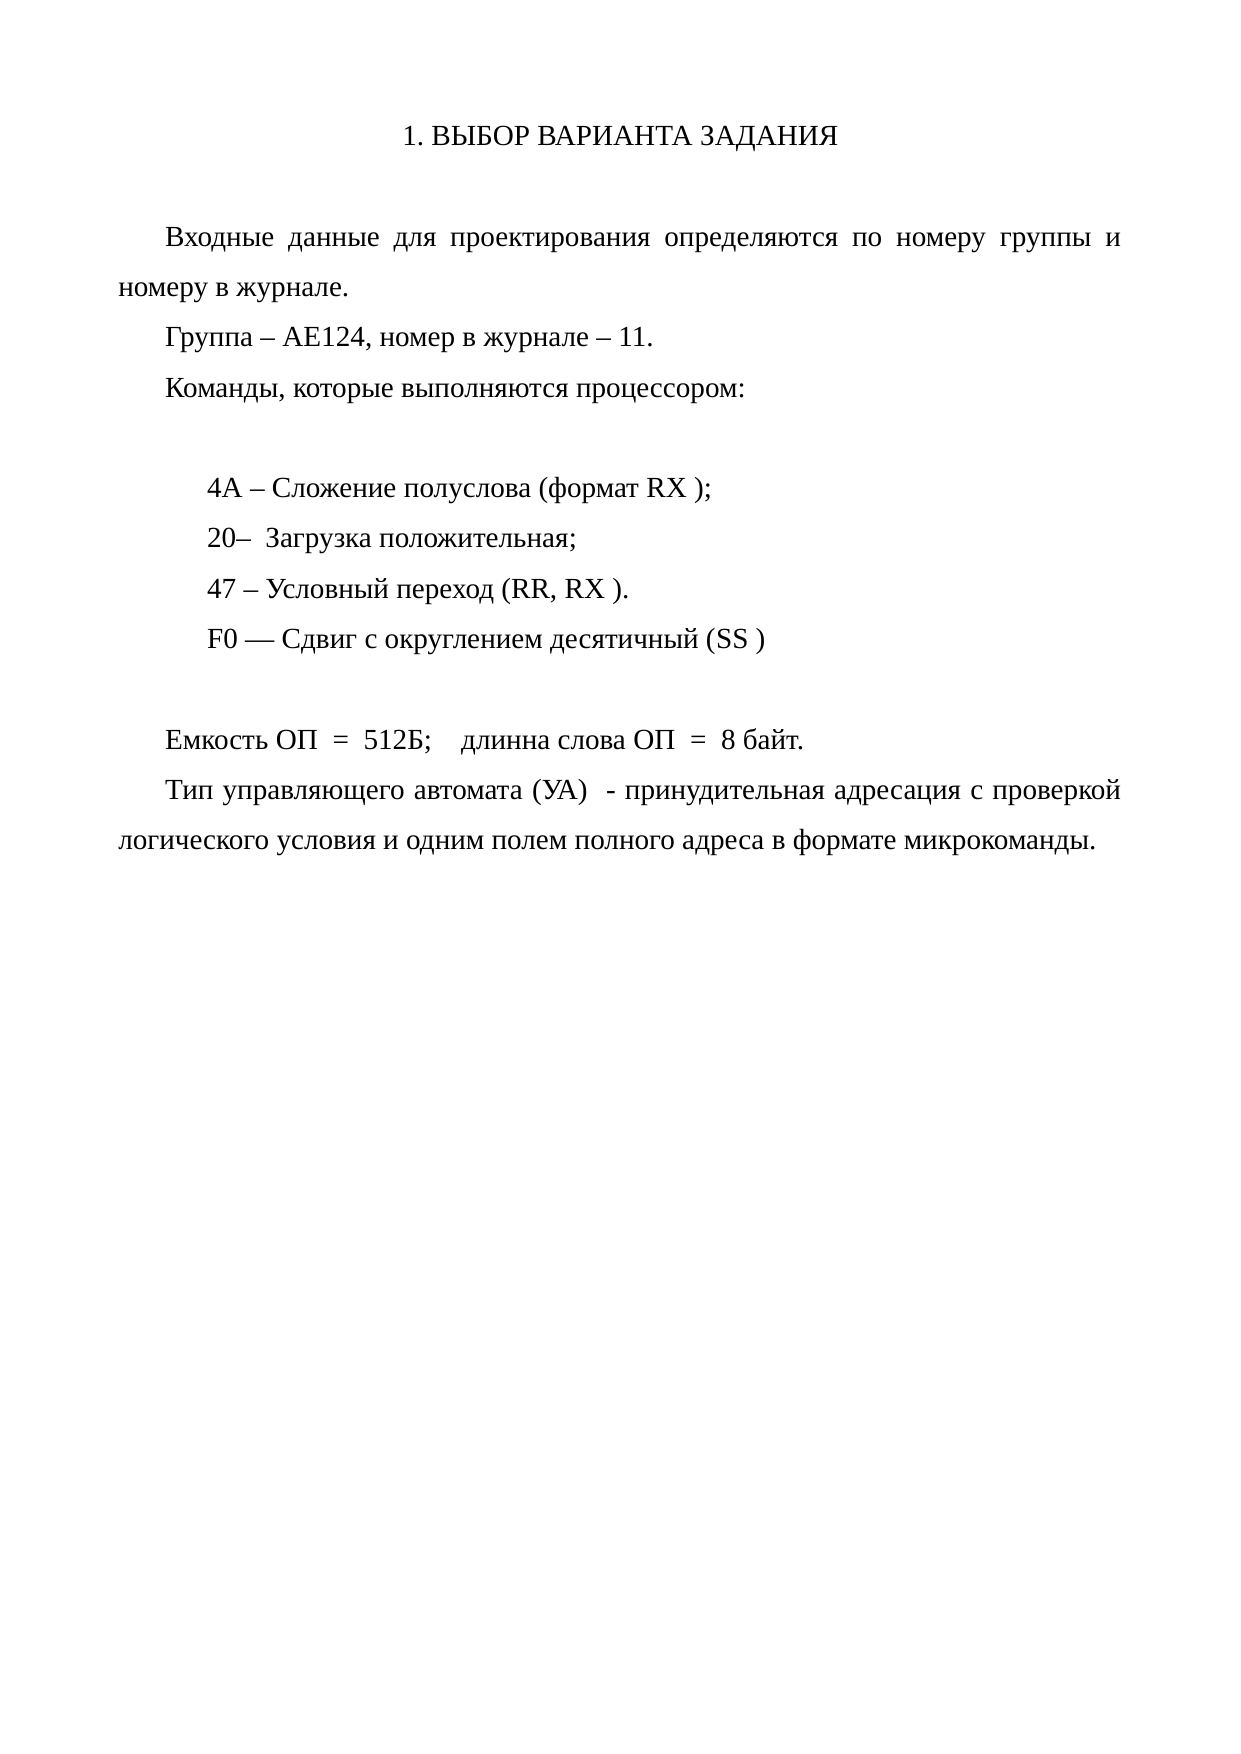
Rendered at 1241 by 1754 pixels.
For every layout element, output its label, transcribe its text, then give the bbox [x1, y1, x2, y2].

text 4A – Сложение полуслова (формат RX ); [118, 470, 1122, 504]
text Тип управляющего автомата (УА) - принудительная адресация с проверкой логического условия и одним полем полного адреса в формате микрокоманды. [118, 772, 1122, 856]
text 20– Загрузка положительная; [118, 521, 1122, 554]
text Емкость ОП = 512Б; длинна слова ОП = 8 байт. [118, 722, 1122, 755]
text Группа – АЕ124, номер в журнале – 11. [118, 319, 1122, 353]
text 1. ВЫБОР ВАРИАНТА ЗАДАНИЯ [118, 118, 1122, 152]
text Команды, которые выполняются процессором: [118, 370, 1122, 403]
text F0 — Сдвиг с округлением десятичный (SS ) [118, 621, 1122, 655]
text 47 – Условный переход (RR, RX ). [118, 571, 1122, 604]
text Входные данные для проектирования определяются по номеру группы и номеру в журнале. [118, 219, 1122, 303]
